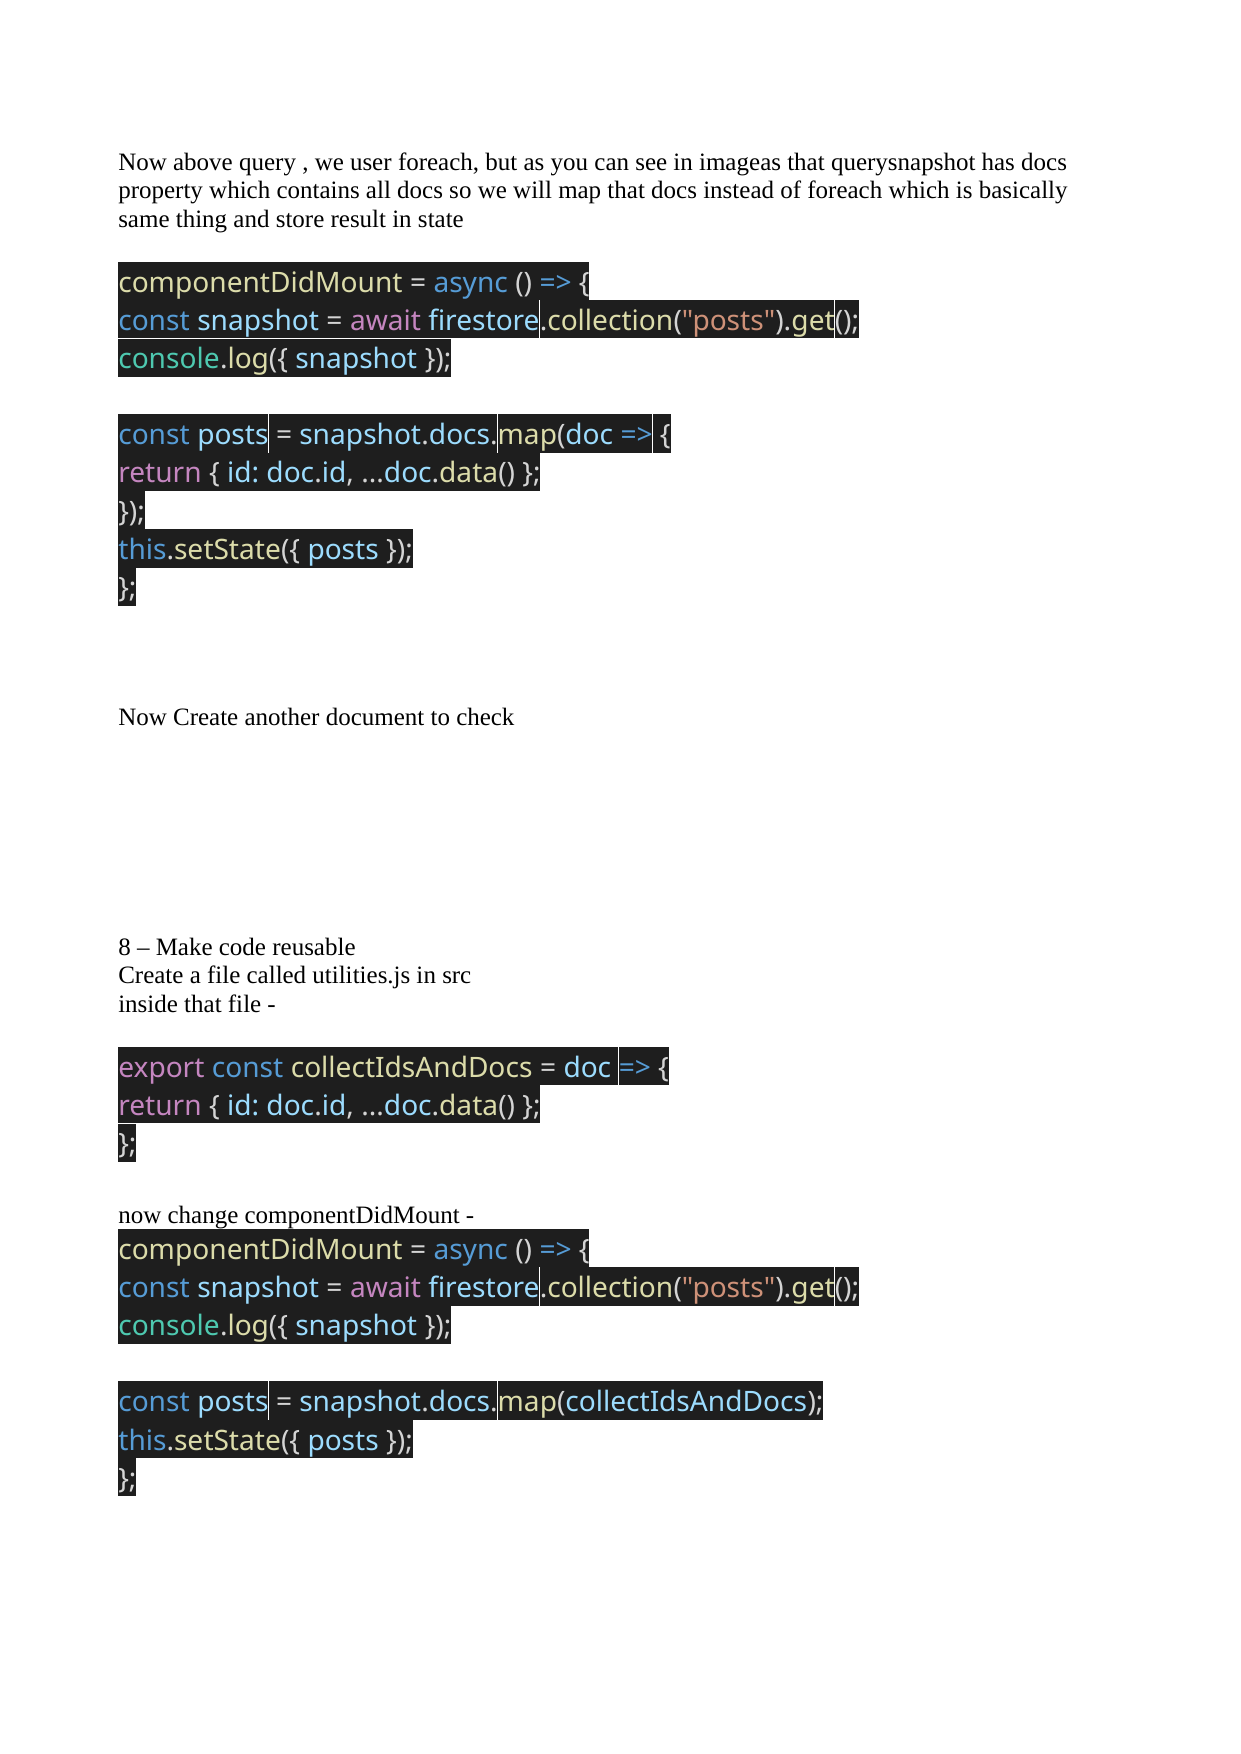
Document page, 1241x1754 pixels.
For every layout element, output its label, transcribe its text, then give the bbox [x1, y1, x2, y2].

text componentDidMount = async () => { [118, 262, 1122, 300]
text return { id: doc.id, ...doc.data() }; [118, 453, 1122, 491]
text console.log({ snapshot }); [118, 1306, 1122, 1344]
text }); [118, 491, 1122, 529]
text }; [118, 1123, 1122, 1162]
text }; [118, 1458, 1122, 1496]
text const snapshot = await firestore.collection("posts").get(); [118, 1267, 1122, 1306]
text now change componentDidMount - [118, 1200, 1122, 1229]
text }; [118, 568, 1122, 606]
text Now Create another document to check [118, 702, 1122, 731]
text console.log({ snapshot }); [118, 338, 1122, 377]
text inside that file - [118, 989, 1122, 1018]
text const snapshot = await firestore.collection("posts").get(); [118, 300, 1122, 338]
text this.setState({ posts }); [118, 529, 1122, 568]
text const posts = snapshot.docs.map(collectIdsAndDocs); [118, 1381, 1122, 1420]
text Create a file called utilities.js in src [118, 961, 1122, 989]
text this.setState({ posts }); [118, 1420, 1122, 1458]
text export const collectIdsAndDocs = doc => { [118, 1047, 1122, 1085]
text return { id: doc.id, ...doc.data() }; [118, 1085, 1122, 1123]
text Now above query , we user foreach, but as you can see in imageas that querysnapshot has docs property which contains all docs so we will map that docs instead of foreach which is basically same thing and store result in state [118, 147, 1122, 233]
text const posts = snapshot.docs.map(doc => { [118, 414, 1122, 453]
text 8 – Make code reusable [118, 932, 1122, 961]
text componentDidMount = async () => { [118, 1229, 1122, 1267]
